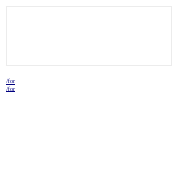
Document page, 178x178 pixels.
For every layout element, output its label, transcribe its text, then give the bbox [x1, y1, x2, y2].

text /for [6, 85, 171, 92]
text /for [6, 78, 171, 85]
table_cell [7, 7, 171, 65]
